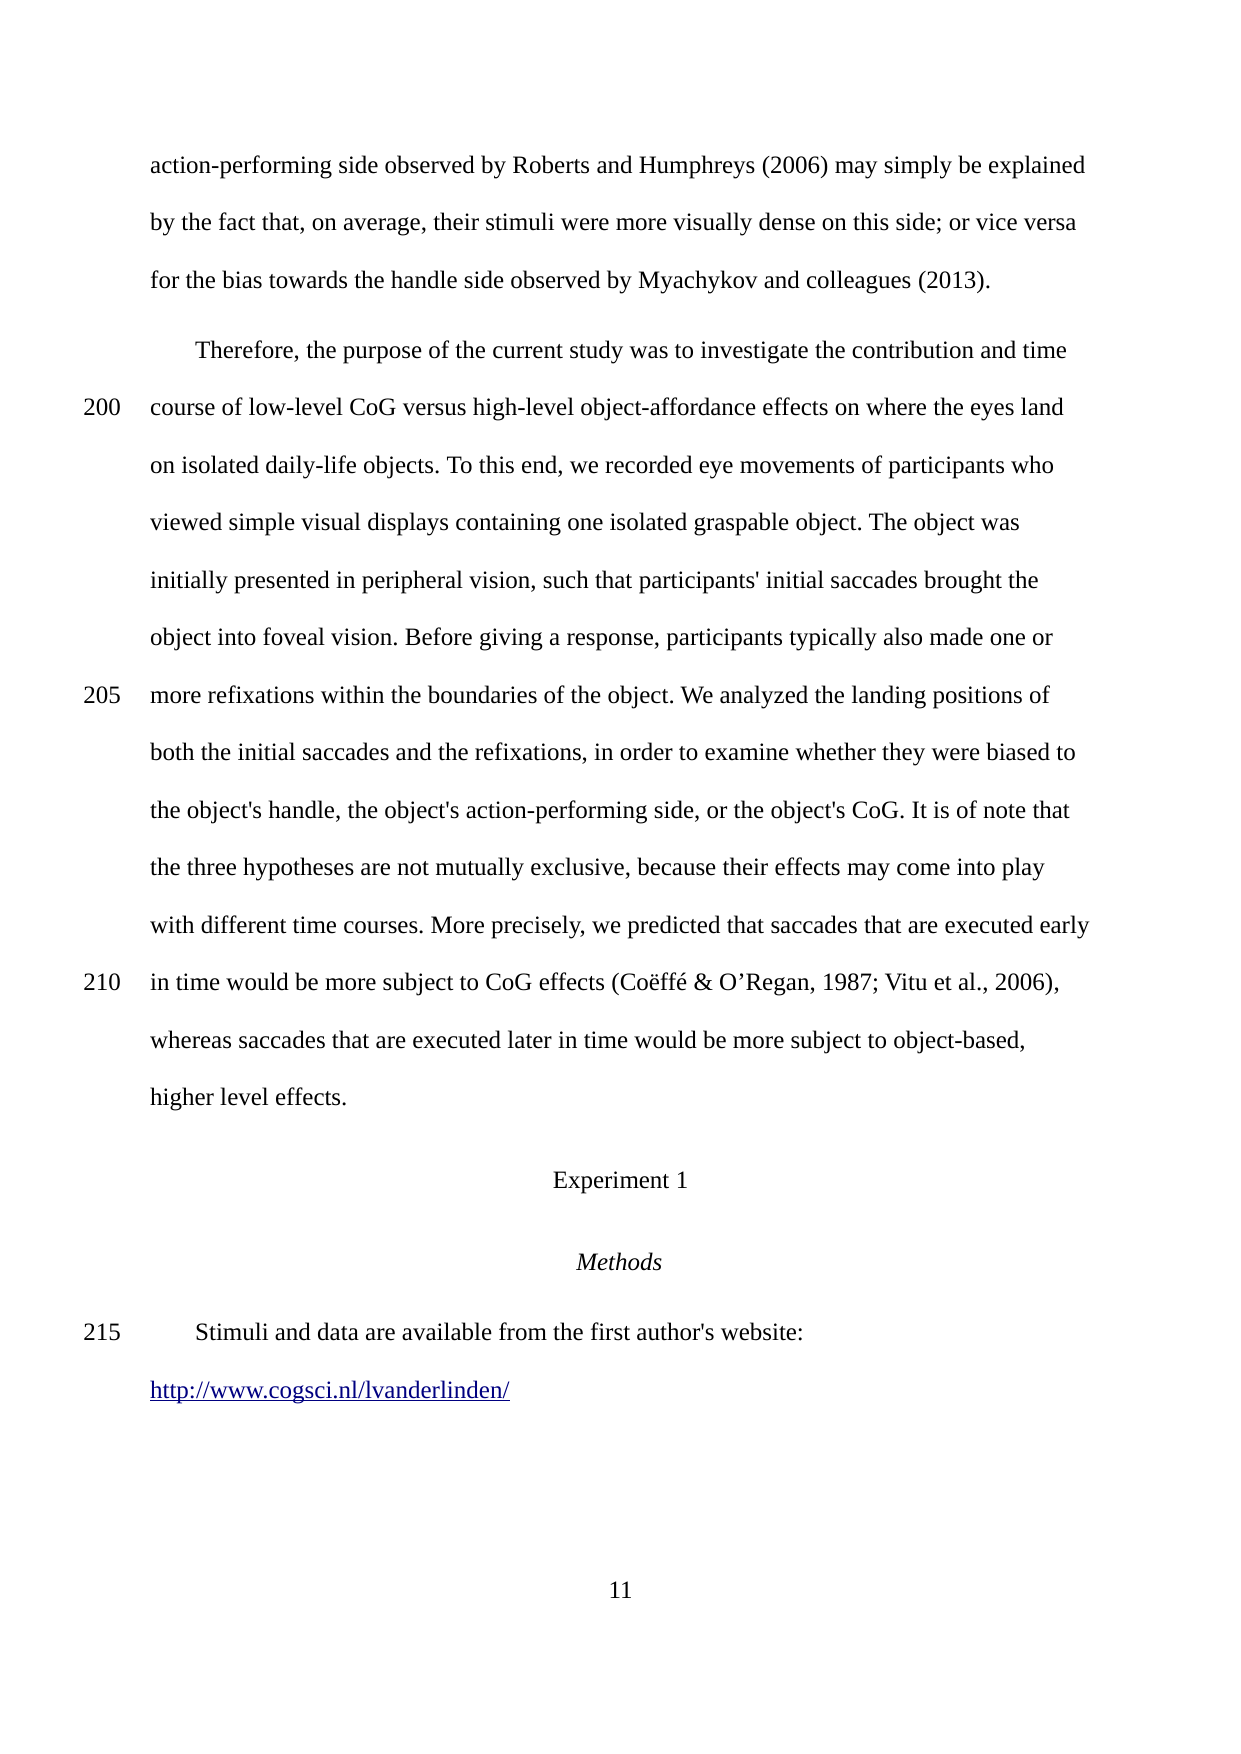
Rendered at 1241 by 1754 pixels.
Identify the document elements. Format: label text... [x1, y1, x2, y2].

text Stimuli and data are available from the first author's website: http://www.cogsci.nl/lvanderlinden/ [150, 1317, 1091, 1404]
subtitle Experiment 1 [150, 1165, 1091, 1194]
text action-performing side observed by Roberts and Humphreys (2006) may simply be explained by the fact that, on average, their stimuli were more visually dense on this side; or vice versa for the bias towards the handle side observed by Myachykov and colleagues (2013). [150, 150, 1091, 294]
subtitle Methods [150, 1247, 1091, 1276]
text Therefore, the purpose of the current study was to investigate the contribution and time course of low-level CoG versus high-level object-affordance effects on where the eyes land on isolated daily-life objects. To this end, we recorded eye movements of participants who viewed simple visual displays containing one isolated graspable object. The object was initially presented in peripheral vision, such that participants' initial saccades brought the object into foveal vision. Before giving a response, participants typically also made one or more refixations within the boundaries of the object. We analyzed the landing positions of both the initial saccades and the refixations, in order to examine whether they were biased to the object's handle, the object's action-performing side, or the object's CoG. It is of note that the three hypotheses are not mutually exclusive, because their effects may come into play with different time courses. More precisely, we predicted that saccades that are executed early in time would be more subject to CoG effects (Coëffé & O’Regan, 1987; Vitu et al., 2006), whereas saccades that are executed later in time would be more subject to object-based, higher level effects. [150, 335, 1091, 1111]
